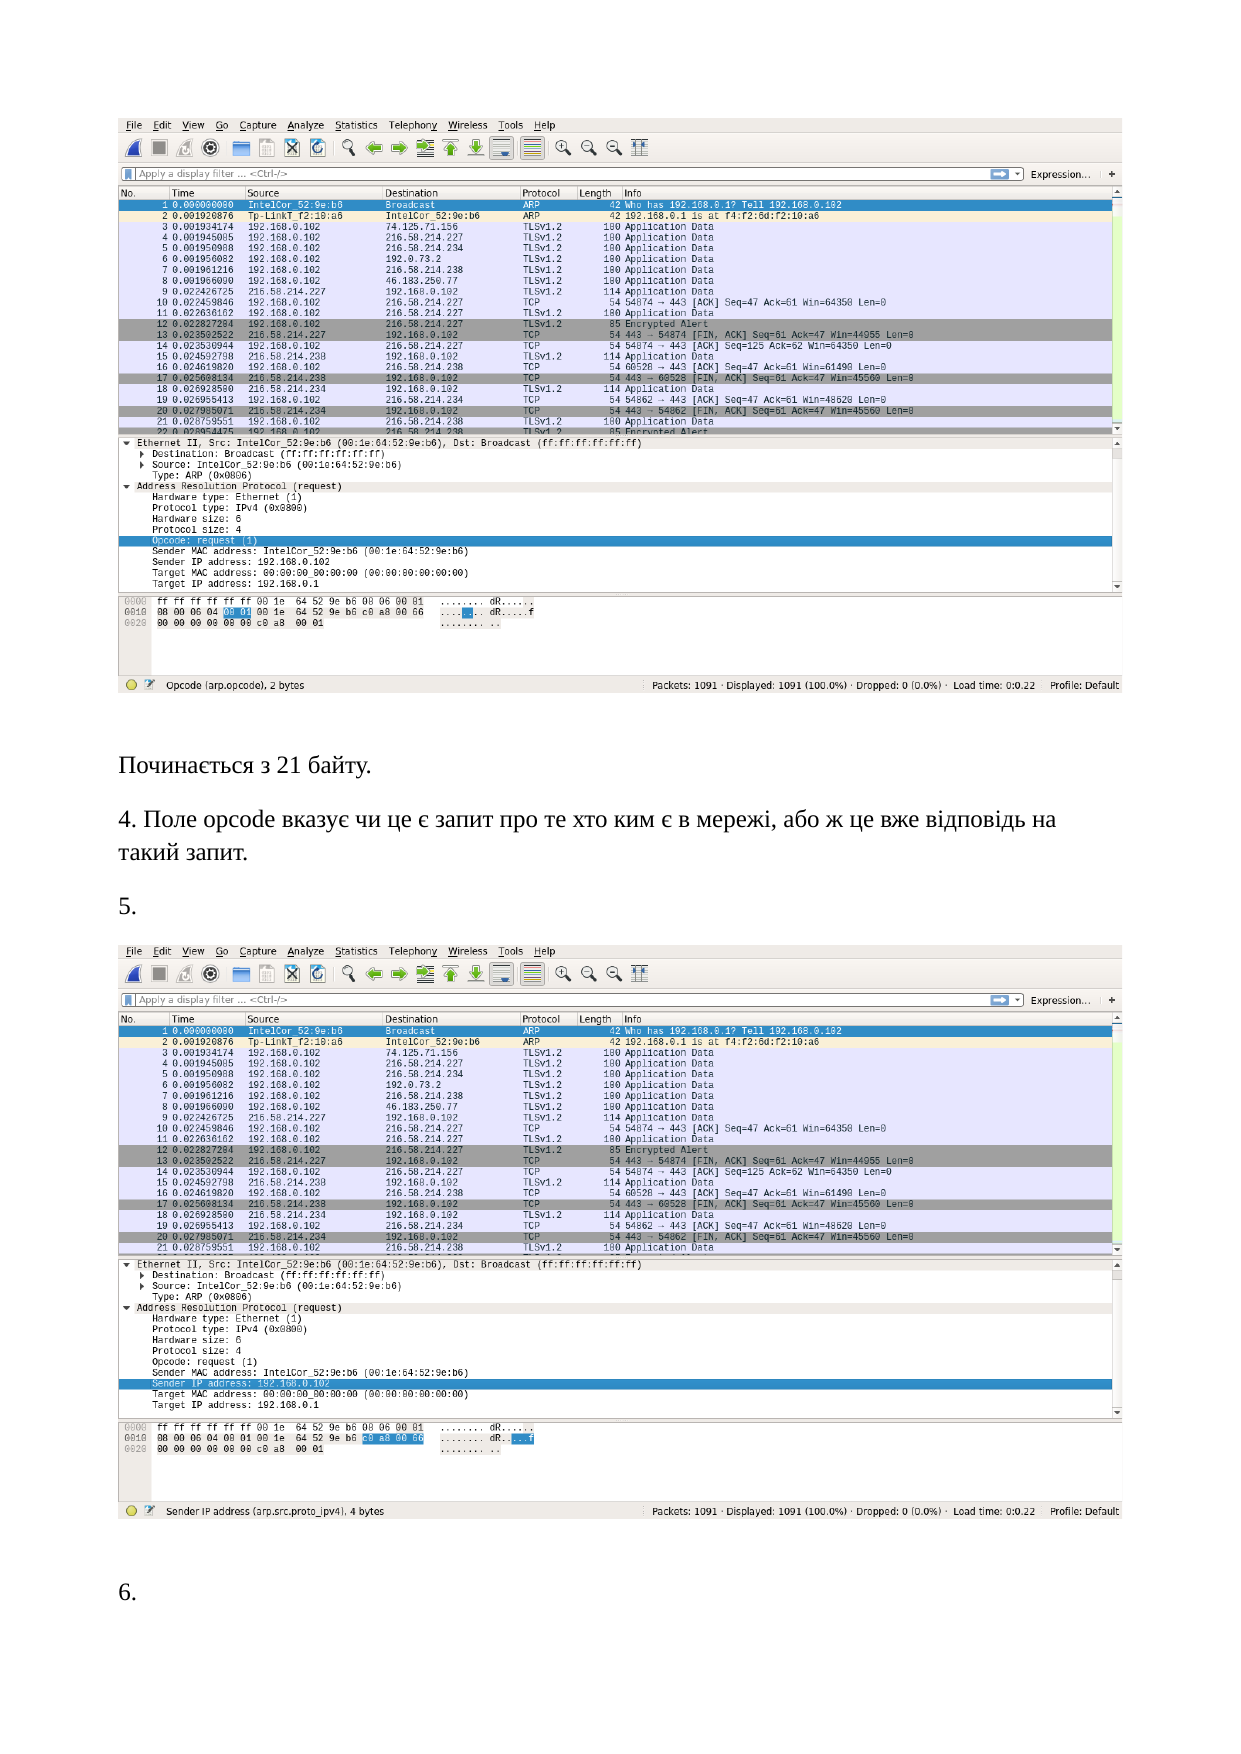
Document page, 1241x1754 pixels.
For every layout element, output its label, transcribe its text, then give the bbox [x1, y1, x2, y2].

picture [118, 945, 1123, 1519]
text 4. Поле opcode вказує чи це є запит про те хто ким є в мережі, або ж це вже відповідь на такий запит. [118, 804, 1122, 866]
text Починається з 21 байту. [118, 750, 1122, 779]
text 5. [118, 891, 1122, 920]
text 6. [118, 1577, 1122, 1606]
picture [118, 118, 1123, 693]
